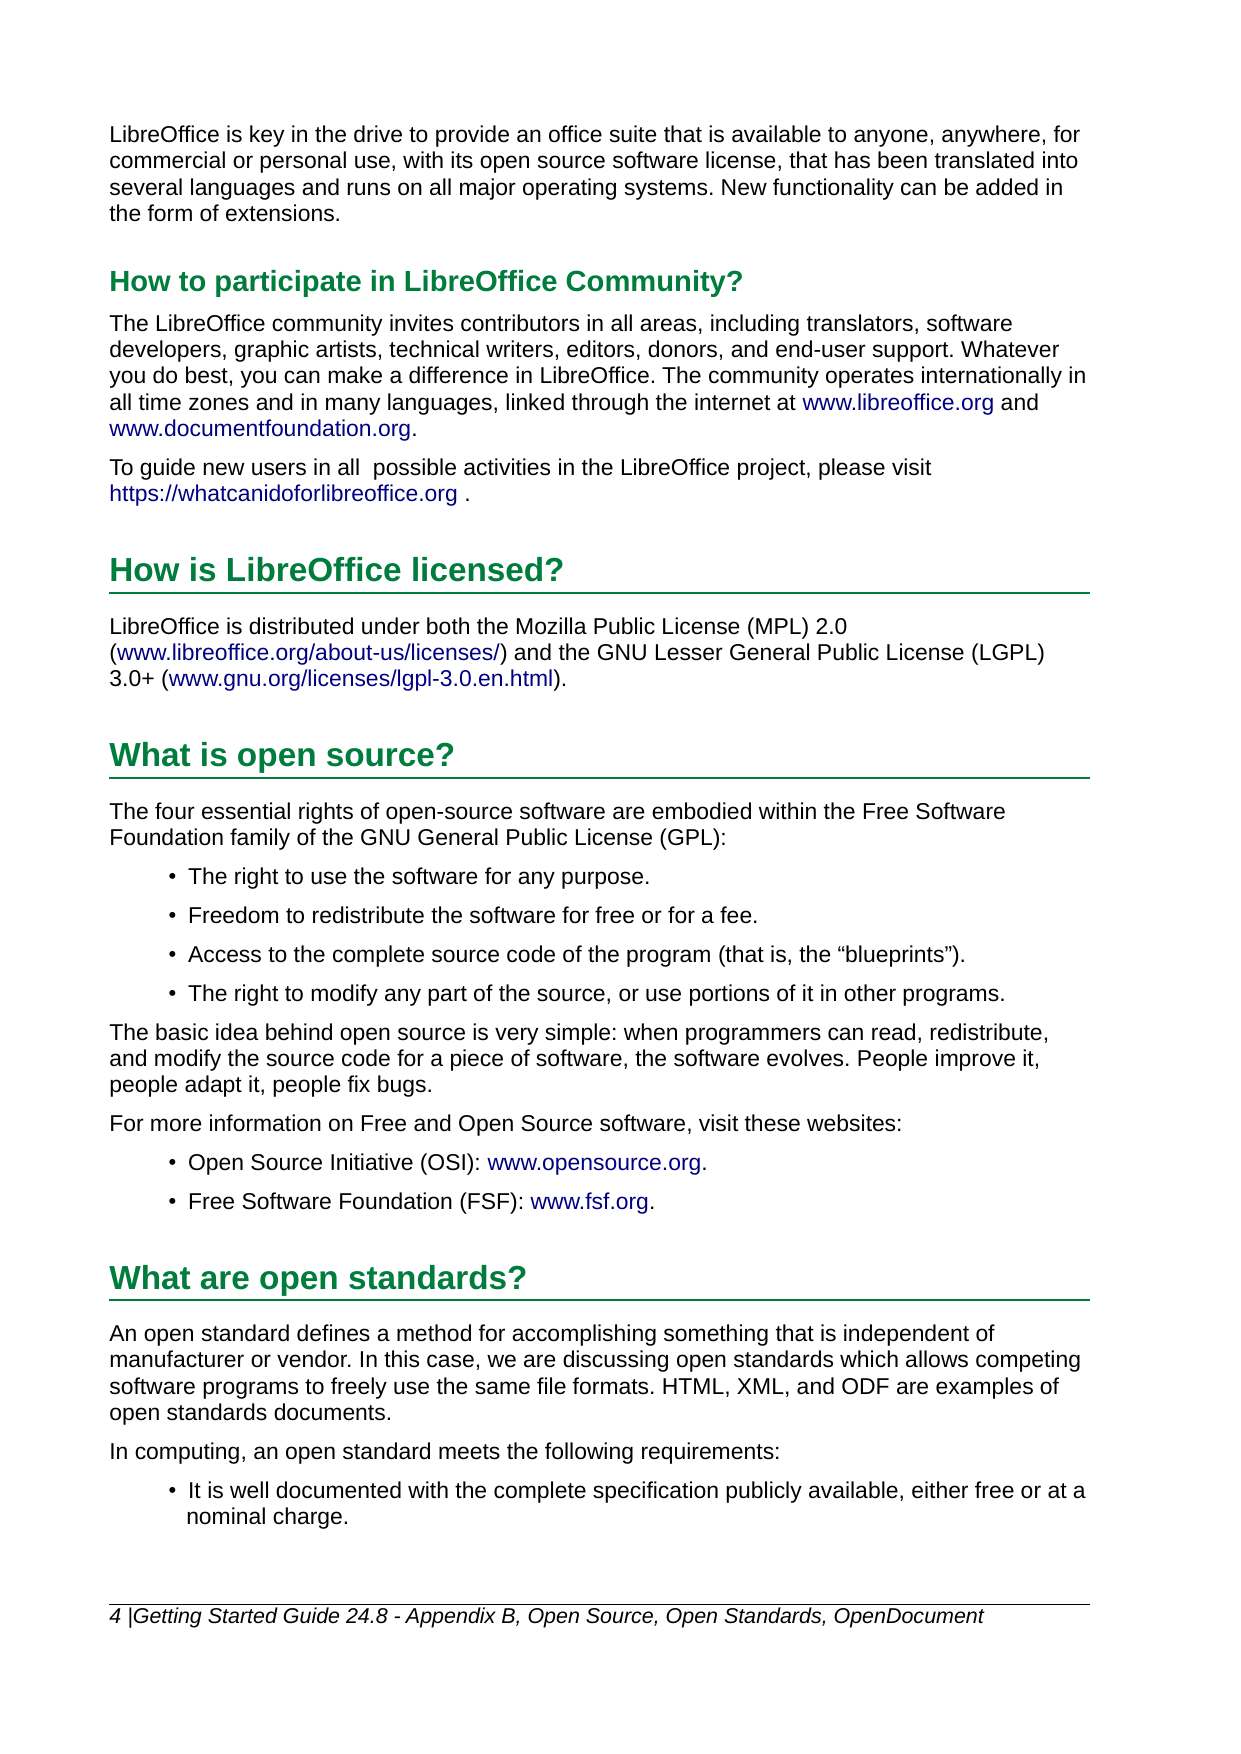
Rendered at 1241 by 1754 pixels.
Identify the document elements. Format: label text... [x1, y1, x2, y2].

subtitle What are open standards? [109, 1258, 1090, 1299]
text An open standard defines a method for accomplishing something that is independent of manufacturer or vendor. In this case, we are discussing open standards which allows competing software programs to freely use the same file formats. HTML, XML, and ODF are examples of open standards documents. [109, 1320, 1090, 1426]
list The right to use the software for any purpose. [168, 863, 1090, 889]
list The right to modify any part of the source, or use portions of it in other programs. [168, 979, 1090, 1006]
list For more information on Free and Open Source software, visit these websites: [109, 1110, 1090, 1136]
list In computing, an open standard meets the following requirements: [109, 1438, 1090, 1464]
list The four essential rights of open-source software are embodied within the Free Software Foundation family of the GNU General Public License (GPL): [109, 798, 1090, 851]
list It is well documented with the complete specification publicly available, either free or at a nominal charge. [168, 1477, 1090, 1529]
subtitle How to participate in LibreOffice Community? [109, 264, 1090, 297]
text LibreOffice is key in the drive to provide an office suite that is available to anyone, anywhere, for commercial or personal use, with its open source software license, that has been translated into several languages and runs on all major operating systems. New functionality can be added in the form of extensions. [109, 121, 1090, 226]
text The basic idea behind open source is very simple: when programmers can read, redistribute, and modify the source code for a piece of software, the software evolves. People improve it, people adapt it, people fix bugs. [109, 1018, 1090, 1097]
list Access to the complete source code of the program (that is, the “blueprints”). [168, 941, 1090, 967]
text To guide new users in all possible activities in the LibreOffice project, please visit https://whatcanidoforlibreoffice.org . [109, 454, 1090, 507]
list Open Source Initiative (OSI): www.opensource.org. [168, 1149, 1090, 1175]
subtitle How is LibreOffice licensed? [109, 550, 1090, 592]
list Freedom to redistribute the software for free or for a fee. [168, 902, 1090, 928]
subtitle What is open source? [109, 736, 1090, 777]
list Free Software Foundation (FSF): www.fsf.org. [168, 1188, 1090, 1214]
text LibreOffice is distributed under both the Mozilla Public License (MPL) 2.0 (www.libreoffice.org/about-us/licenses/) and the GNU Lesser General Public License (LGPL) 3.0+ (www.gnu.org/licenses/lgpl-3.0.en.html). [109, 613, 1090, 692]
text The LibreOffice community invites contributors in all areas, including translators, software developers, graphic artists, technical writers, editors, donors, and end-user support. Whatever you do best, you can make a difference in LibreOffice. The community operates internationally in all time zones and in many languages, linked through the internet at www.libreoffice.org and www.documentfoundation.org. [109, 310, 1090, 441]
